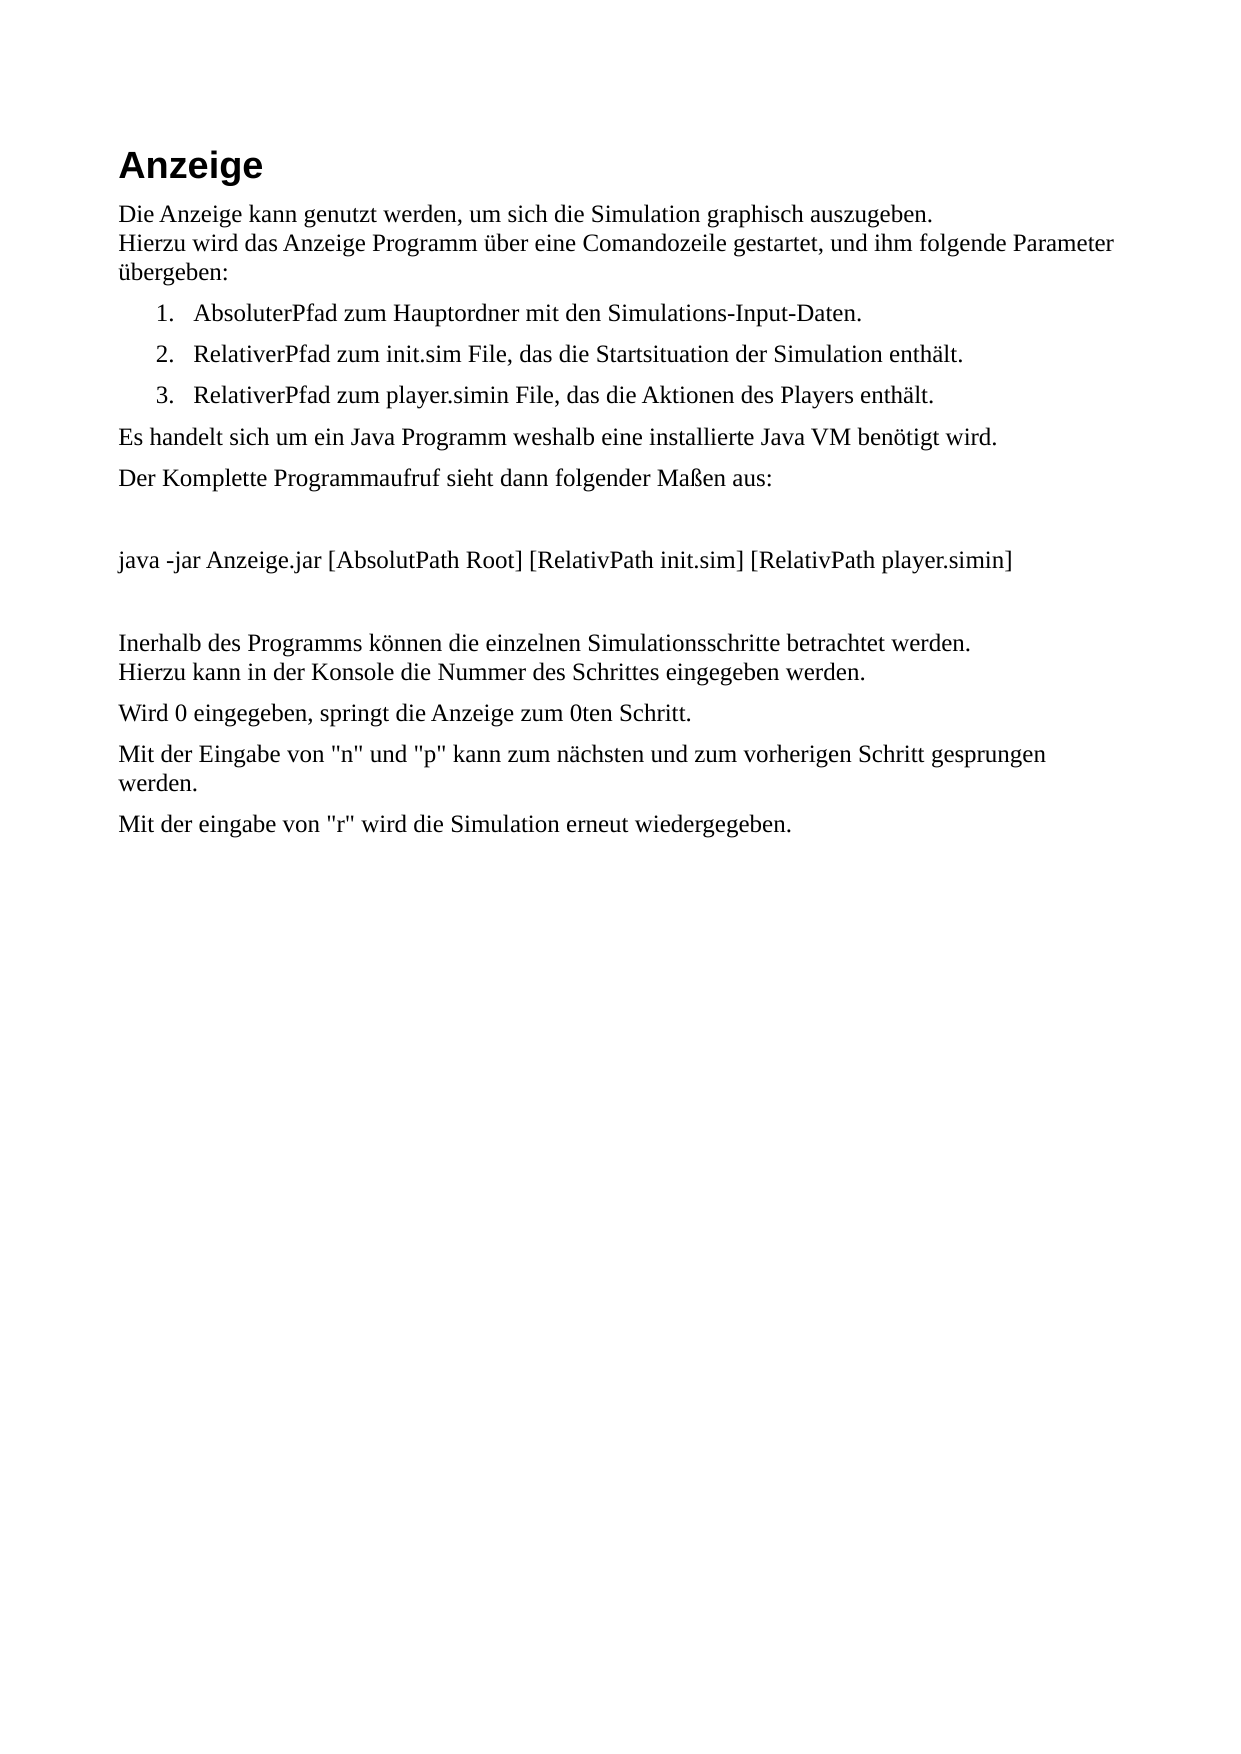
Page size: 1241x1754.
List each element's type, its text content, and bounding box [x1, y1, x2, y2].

list RelativerPfad zum init.sim File, das die Startsituation der Simulation enthält. [156, 339, 1122, 368]
text Inerhalb des Programms können die einzelnen Simulationsschritte betrachtet werden. Hierzu kann in der Konsole die Nummer des Schrittes eingegeben werden. [118, 628, 1122, 686]
text java -jar Anzeige.jar [AbsolutPath Root] [RelativPath init.sim] [RelativPath player.simin] [118, 546, 1122, 574]
text Wird 0 eingegeben, springt die Anzeige zum 0ten Schritt. [118, 698, 1122, 727]
subtitle Anzeige [118, 143, 1122, 187]
list RelativerPfad zum player.simin File, das die Aktionen des Players enthält. [156, 381, 1122, 409]
text Es handelt sich um ein Java Programm weshalb eine installierte Java VM benötigt wird. [118, 422, 1122, 451]
text Mit der Eingabe von "n" und "p" kann zum nächsten und zum vorherigen Schritt gesprungen werden. [118, 739, 1122, 797]
text Der Komplette Programmaufruf sieht dann folgender Maßen aus: [118, 463, 1122, 492]
text Mit der eingabe von "r" wird die Simulation erneut wiedergegeben. [118, 809, 1122, 838]
list AbsoluterPfad zum Hauptordner mit den Simulations-Input-Daten. [156, 298, 1122, 327]
text Die Anzeige kann genutzt werden, um sich die Simulation graphisch auszugeben. Hierzu wird das Anzeige Programm über eine Comandozeile gestartet, und ihm folgende Parameter übergeben: [118, 199, 1122, 286]
